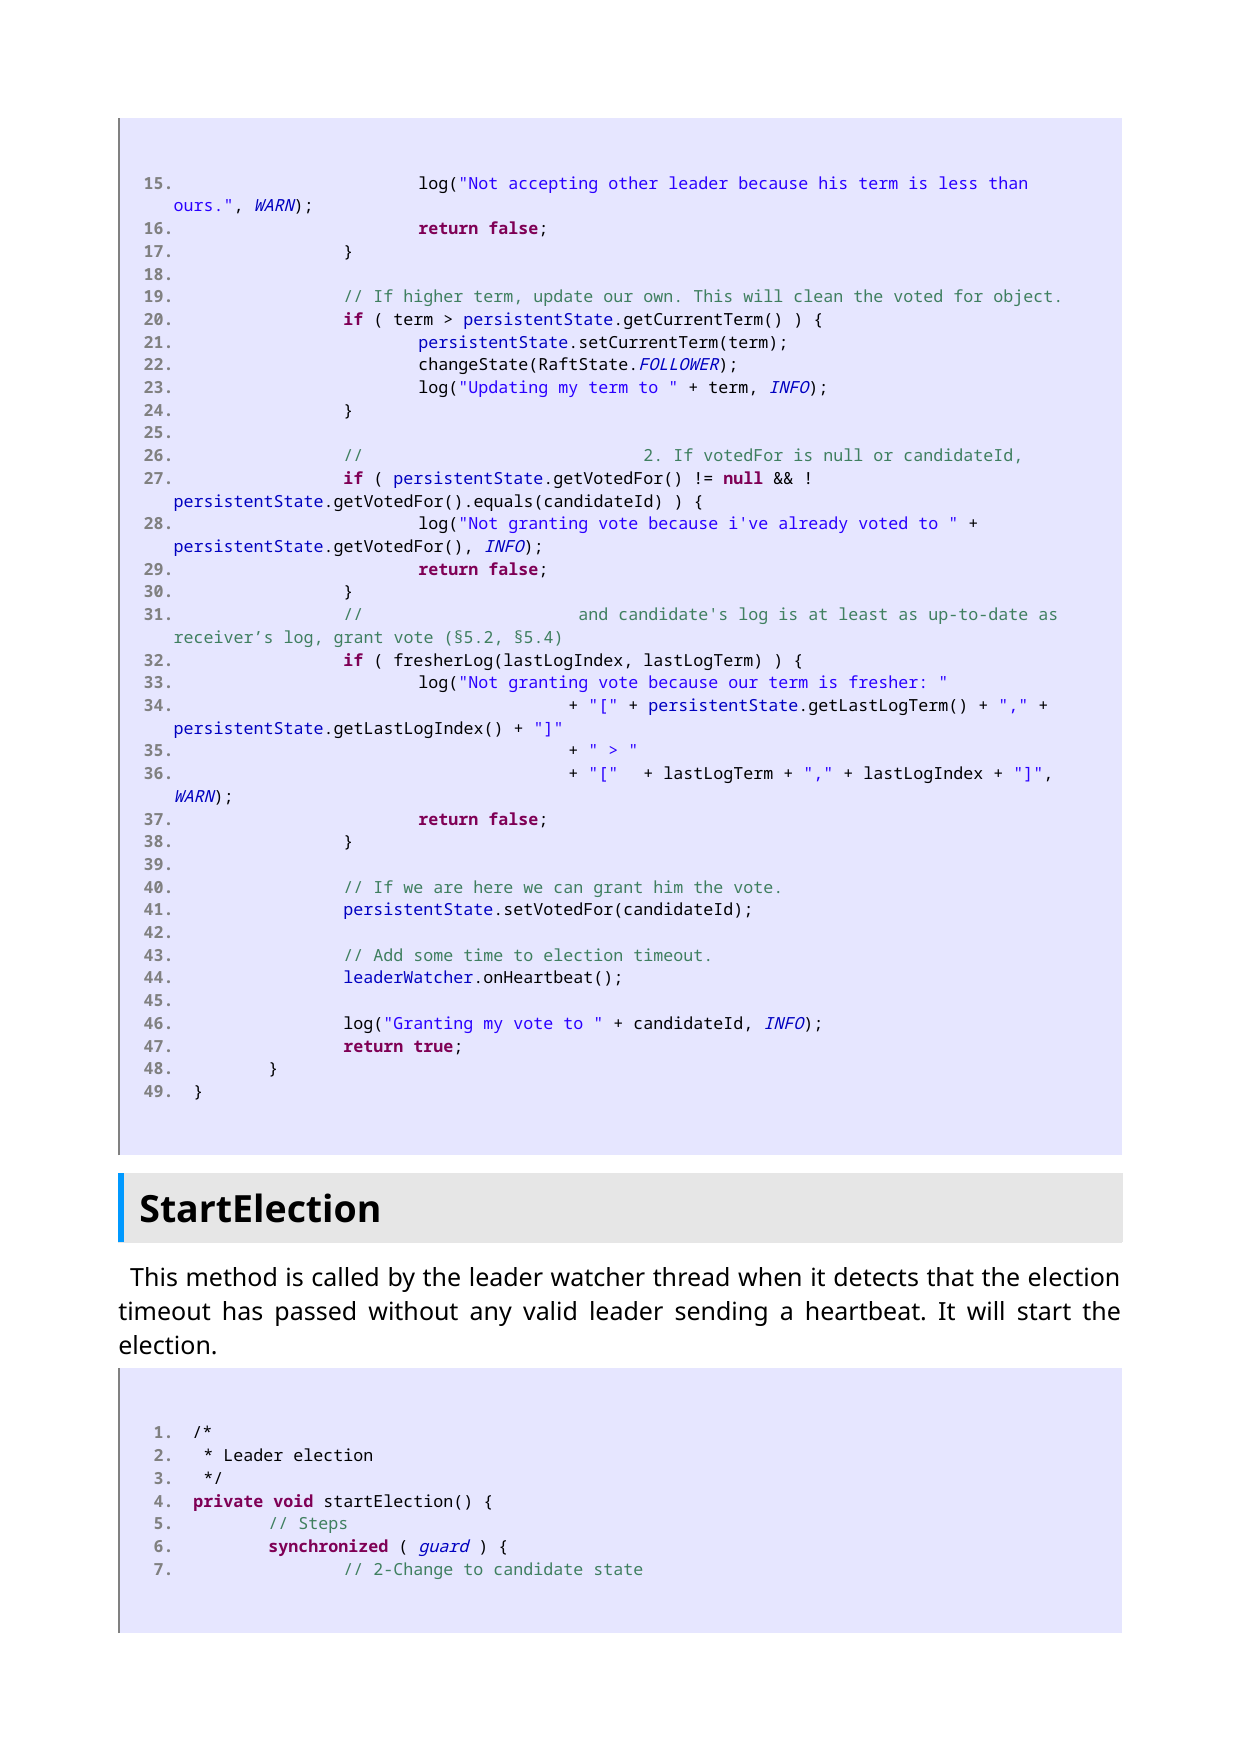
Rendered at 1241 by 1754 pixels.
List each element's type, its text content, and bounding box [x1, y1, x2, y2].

list private void startElection() { [120, 1489, 1122, 1512]
list if ( persistentState.getVotedFor() != null && !persistentState.getVotedFor().equals(candidateId) ) { [120, 466, 1122, 512]
list + "[" + lastLogTerm + "," + lastLogIndex + "]", WARN); [120, 762, 1122, 807]
list } [120, 580, 1122, 603]
list log("Granting my vote to " + candidateId, INFO); [120, 1011, 1122, 1034]
list + " > " [120, 739, 1122, 762]
list } [120, 398, 1122, 421]
list // Add some time to election timeout. [120, 943, 1122, 966]
list } [120, 239, 1122, 262]
list // and candidate's log is at least as up-to-date as receiver’s log, grant vote (§5.2, §5.4) [120, 603, 1122, 648]
list return false; [120, 557, 1122, 580]
list synchronized ( guard ) { [120, 1534, 1122, 1557]
text This method is called by the leader watcher thread when it detects that the election timeout has passed without any valid leader sending a heartbeat. It will start the election. [118, 1260, 1122, 1362]
list return false; [120, 807, 1122, 830]
list // 2. If votedFor is null or candidateId, [120, 444, 1122, 466]
list log("Not granting vote because our term is fresher: " [120, 671, 1122, 693]
list if ( fresherLog(lastLogIndex, lastLogTerm) ) { [120, 648, 1122, 671]
list } [120, 1079, 1122, 1155]
list if ( term > persistentState.getCurrentTerm() ) { [120, 307, 1122, 330]
list changeState(RaftState.FOLLOWER); [120, 353, 1122, 376]
list persistentState.setVotedFor(candidateId); [120, 898, 1122, 921]
list return true; [120, 1034, 1122, 1057]
list log("Not granting vote because i've already voted to " + persistentState.getVotedFor(), INFO); [120, 512, 1122, 557]
subtitle StartElection [124, 1174, 1122, 1242]
list log("Updating my term to " + term, INFO); [120, 376, 1122, 398]
list * Leader election [120, 1444, 1122, 1466]
list // If higher term, update our own. This will clean the voted for object. [120, 285, 1122, 307]
list /* [120, 1368, 1122, 1444]
list leaderWatcher.onHeartbeat(); [120, 966, 1122, 989]
list } [120, 1057, 1122, 1079]
list persistentState.setCurrentTerm(term); [120, 330, 1122, 353]
list // If we are here we can grant him the vote. [120, 875, 1122, 898]
list */ [120, 1466, 1122, 1489]
list + "[" + persistentState.getLastLogTerm() + "," + persistentState.getLastLogIndex() + "]" [120, 693, 1122, 739]
list // 2-Change to candidate state [120, 1557, 1122, 1633]
list } [120, 830, 1122, 852]
list return false; [120, 217, 1122, 239]
list // Steps [120, 1512, 1122, 1534]
list log("Not accepting other leader because his term is less than ours.", WARN); [120, 118, 1122, 217]
